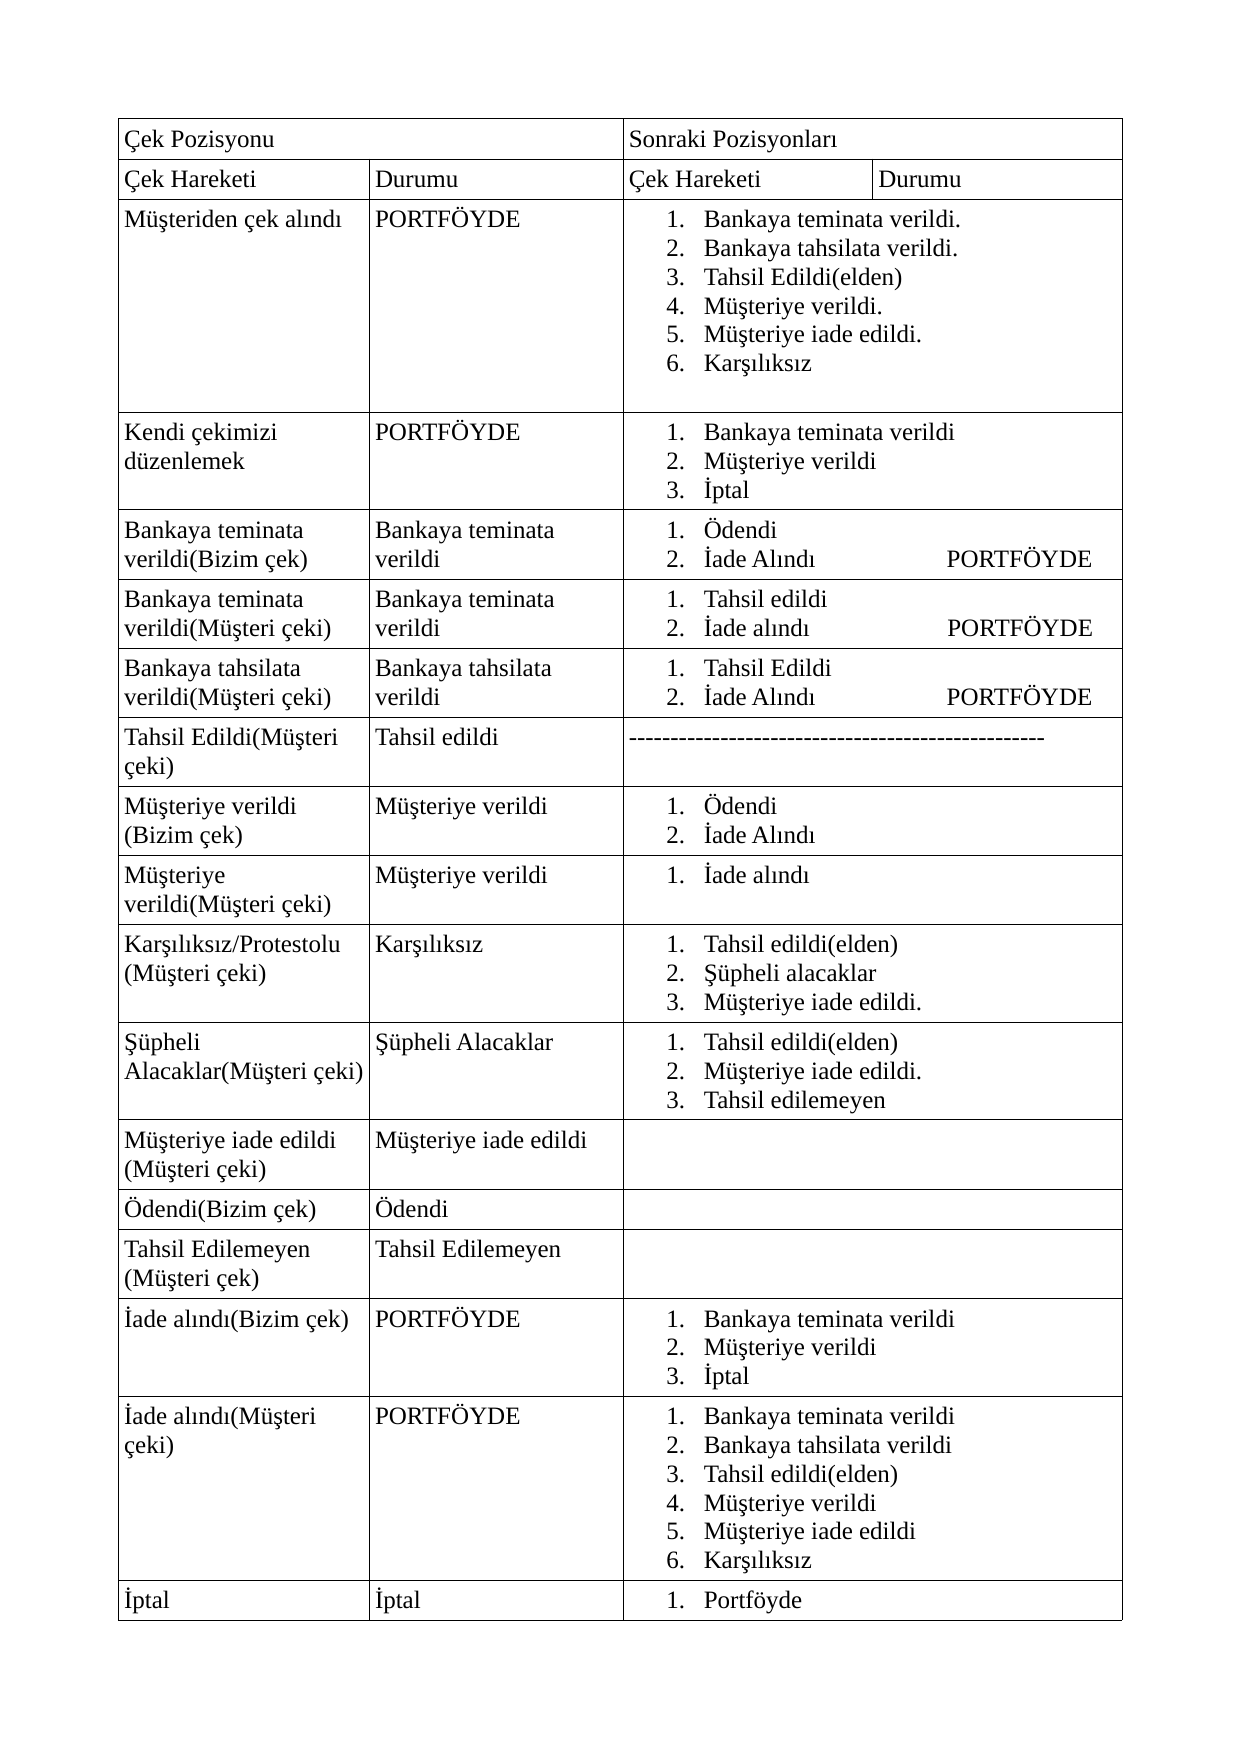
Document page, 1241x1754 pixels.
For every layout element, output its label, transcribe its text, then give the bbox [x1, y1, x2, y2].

table_cell Ödendi(Bizim çek) [119, 1190, 369, 1229]
table_cell Tahsil edildi İade alındı PORTFÖYDE [624, 580, 1122, 647]
table_cell Durumu [873, 160, 1122, 199]
table_cell Bankaya teminata verildi [370, 580, 623, 647]
table_cell Bankaya teminata verildi(Bizim çek) [119, 510, 369, 578]
table_cell Tahsil Edilemeyen (Müşteri çek) [119, 1230, 369, 1298]
table_cell Müşteriye verildi (Bizim çek) [119, 787, 369, 855]
table_cell PORTFÖYDE [370, 200, 623, 412]
table_cell Müşteriye verildi [370, 856, 623, 924]
table_cell Müşteriye iade edildi (Müşteri çeki) [119, 1120, 369, 1188]
table_cell Müşteriye verildi [370, 787, 623, 855]
table_cell Tahsil edildi [370, 718, 623, 786]
table_cell Bankaya tahsilata verildi(Müşteri çeki) [119, 649, 369, 717]
table_cell -------------------------------------------------- [624, 718, 1122, 786]
table_cell Durumu [370, 160, 623, 199]
table_cell Bankaya teminata verildi Müşteriye verildi İptal [624, 413, 1122, 509]
table_cell Tahsil Edilemeyen [370, 1230, 623, 1298]
table_cell Çek Hareketi [624, 160, 872, 199]
table_cell İptal [119, 1581, 369, 1620]
table_cell Bankaya teminata verildi. Bankaya tahsilata verildi. Tahsil Edildi(elden) Müşteriye verildi. Müşteriye iade edildi. Karşılıksız [624, 200, 1122, 412]
table_cell Ödendi İade Alındı [624, 787, 1122, 855]
table_cell Tahsil Edildi İade Alındı PORTFÖYDE [624, 649, 1122, 717]
table_cell Karşılıksız [370, 925, 623, 1022]
table_cell PORTFÖYDE [370, 1397, 623, 1580]
table_cell Karşılıksız/Protestolu (Müşteri çeki) [119, 925, 369, 1022]
table_cell Çek Hareketi [119, 160, 369, 199]
table_cell Bankaya teminata verildi(Müşteri çeki) [119, 580, 369, 647]
table_cell Müşteriye verildi(Müşteri çeki) [119, 856, 369, 924]
table_cell Bankaya tahsilata verildi [370, 649, 623, 717]
table_cell Portföyde [624, 1581, 1122, 1620]
table_cell PORTFÖYDE [370, 413, 623, 509]
table_cell [624, 1230, 1122, 1298]
table_cell Bankaya teminata verildi [370, 510, 623, 578]
table_cell Bankaya teminata verildi Müşteriye verildi İptal [624, 1299, 1122, 1396]
table_cell Şüpheli Alacaklar [370, 1023, 623, 1119]
table_cell İptal [370, 1581, 623, 1620]
table_cell İade alındı [624, 856, 1122, 924]
table_cell Tahsil edildi(elden) Şüpheli alacaklar Müşteriye iade edildi. [624, 925, 1122, 1022]
table_cell Müşteriden çek alındı [119, 200, 369, 412]
table_cell PORTFÖYDE [370, 1299, 623, 1396]
table_cell Ödendi [370, 1190, 623, 1229]
table_cell Tahsil Edildi(Müşteri çeki) [119, 718, 369, 786]
table_cell Şüpheli Alacaklar(Müşteri çeki) [119, 1023, 369, 1119]
table_cell Bankaya teminata verildi Bankaya tahsilata verildi Tahsil edildi(elden) Müşteriye verildi Müşteriye iade edildi Karşılıksız [624, 1397, 1122, 1580]
table_cell Kendi çekimizi düzenlemek [119, 413, 369, 509]
table_cell [624, 1120, 1122, 1188]
table_cell İade alındı(Bizim çek) [119, 1299, 369, 1396]
table_cell İade alındı(Müşteri çeki) [119, 1397, 369, 1580]
table_header Çek Pozisyonu [119, 119, 623, 158]
table_cell [624, 1190, 1122, 1229]
table_header Sonraki Pozisyonları [624, 119, 1122, 158]
table_cell Ödendi İade Alındı PORTFÖYDE [624, 510, 1122, 578]
table_cell Müşteriye iade edildi [370, 1120, 623, 1188]
table_cell Tahsil edildi(elden) Müşteriye iade edildi. Tahsil edilemeyen [624, 1023, 1122, 1119]
